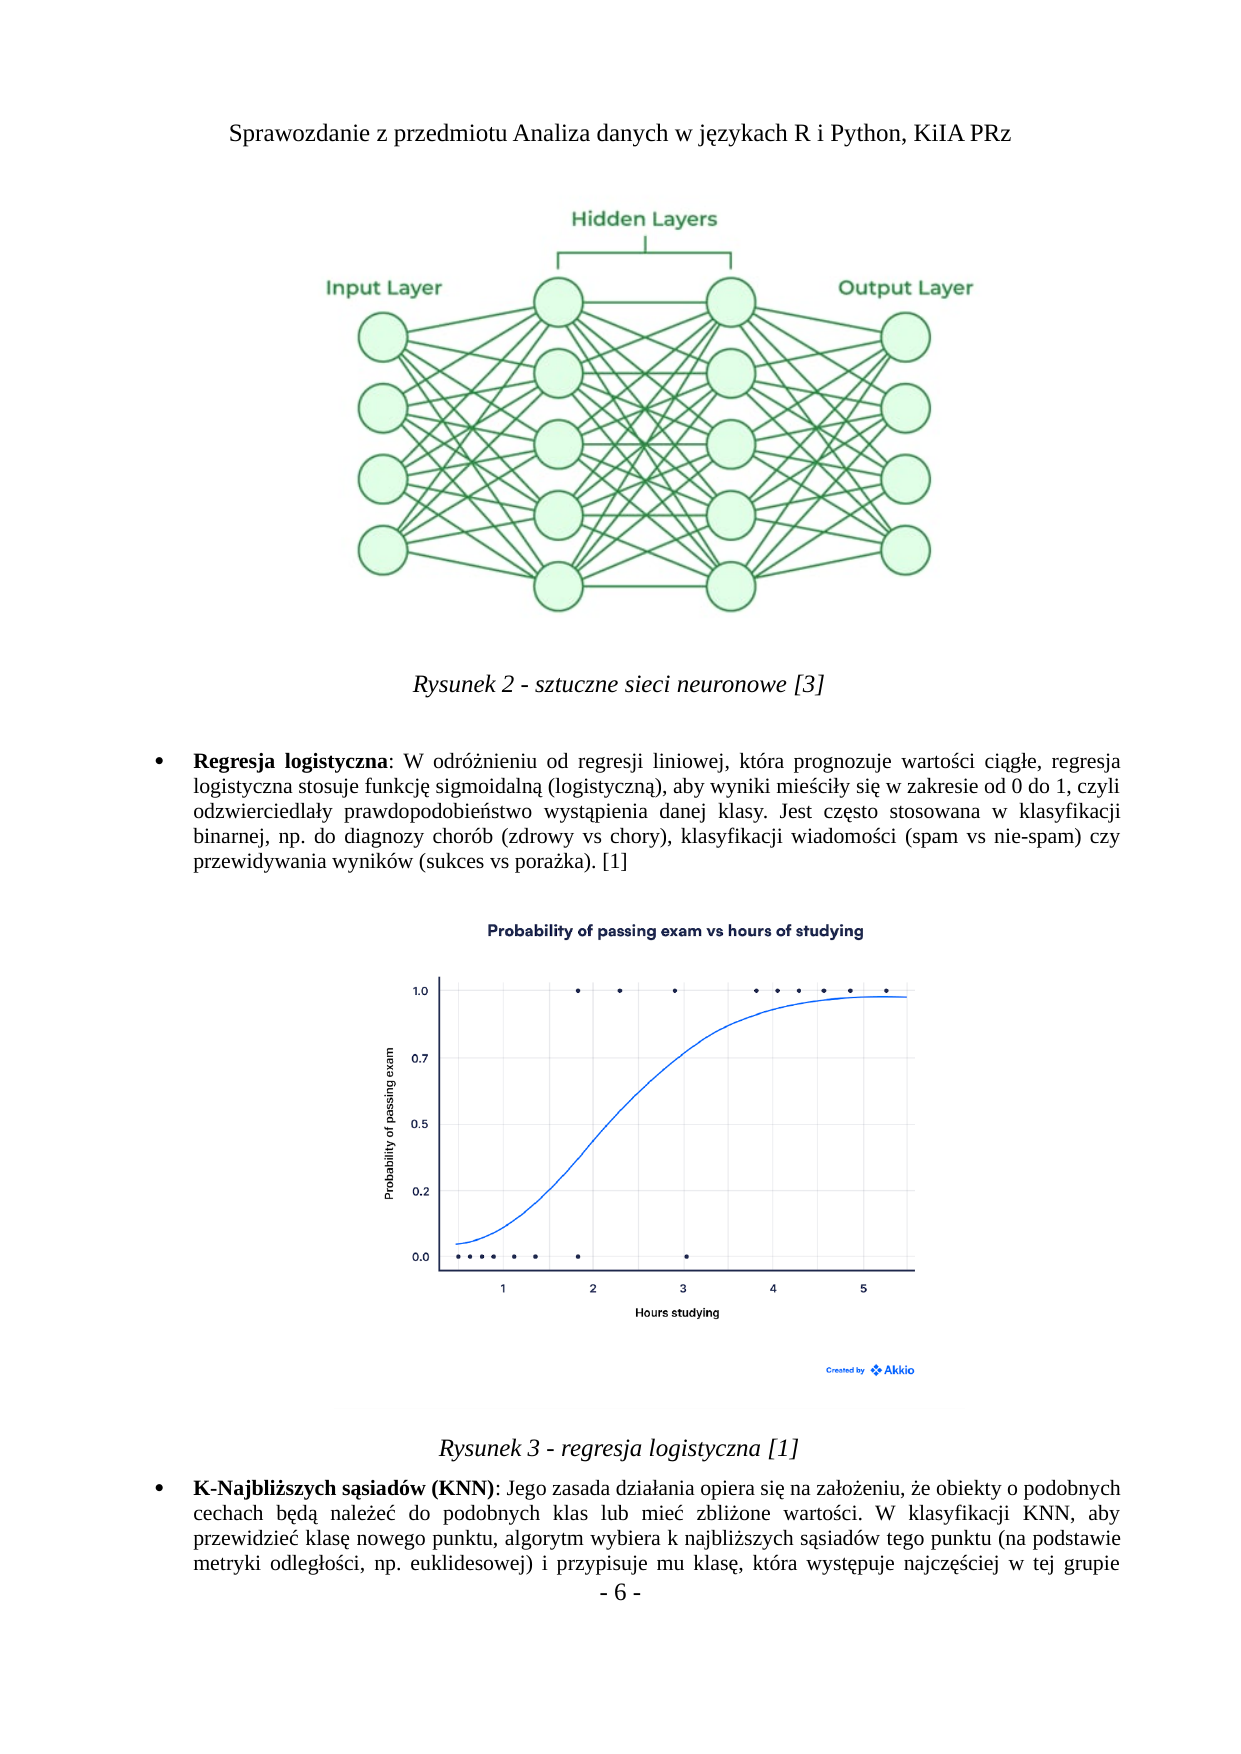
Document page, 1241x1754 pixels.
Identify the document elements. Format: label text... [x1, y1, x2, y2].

list Regresja logistyczna: W odróżnieniu od regresji liniowej, która prognozuje wartości ciągłe, regresja logistyczna stosuje funkcję sigmoidalną (logistyczną), aby wyniki mieściły się w zakresie od 0 do 1, czyli odzwierciedlały prawdopodobieństwo wystąpienia danej klasy. Jest często stosowana w klasyfikacji binarnej, np. do diagnozy chorób (zdrowy vs chory), klasyfikacji wiadomości (spam vs nie-spam) czy przewidywania wyników (sukces vs porażka). [1] [156, 748, 1122, 874]
text Rysunek 2 - sztuczne sieci neuronowe [3] [118, 669, 1122, 697]
list K-Najbliższych sąsiadów (KNN): Jego zasada działania opiera się na założeniu, że obiekty o podobnych cechach będą należeć do podobnych klas lub mieć zbliżone wartości. W klasyfikacji KNN, aby przewidzieć klasę nowego punktu, algorytm wybiera k najbliższych sąsiadów tego punktu (na podstawie metryki odległości, np. euklidesowej) i przypisuje mu klasę, która występuje najczęściej w tej grupie [156, 1474, 1122, 1575]
text Rysunek 3 - regresja logistyczna [1] [118, 1433, 1122, 1462]
